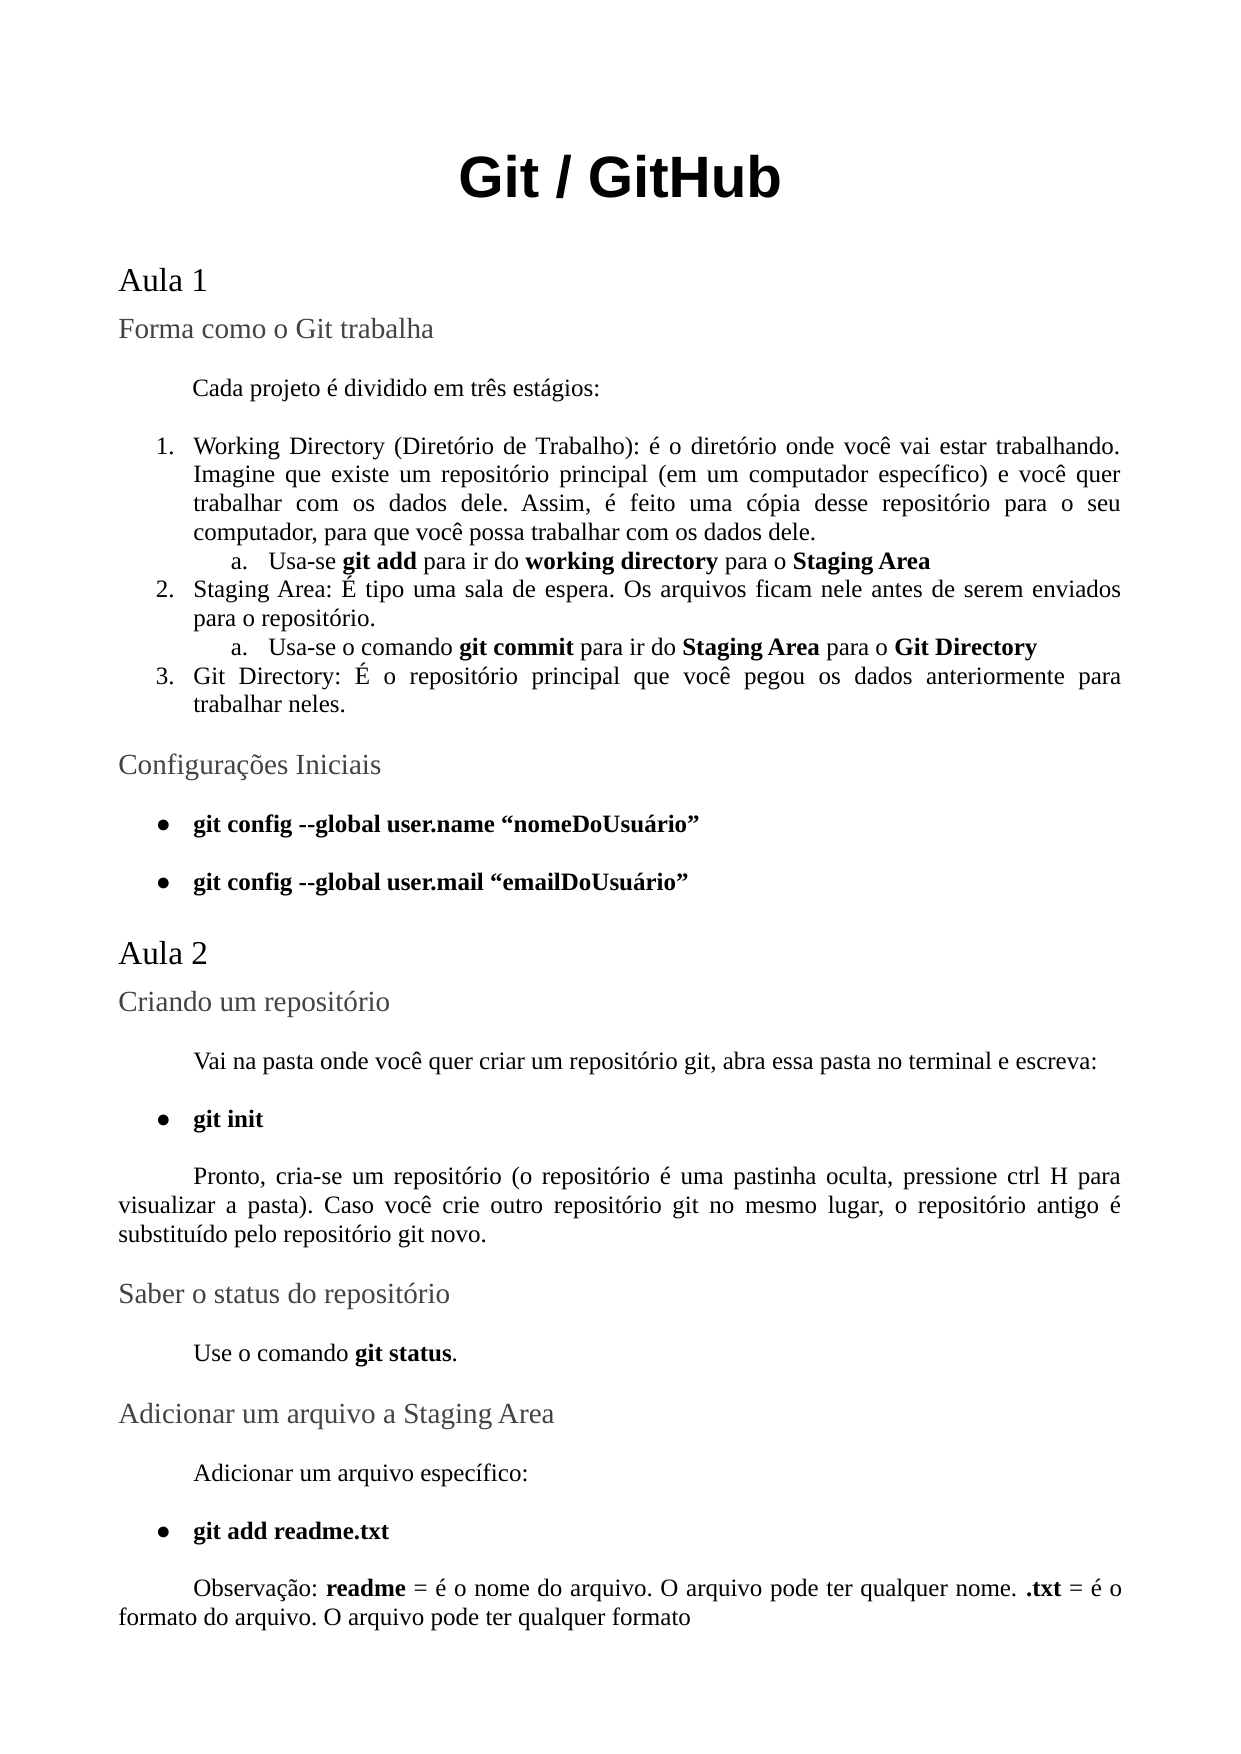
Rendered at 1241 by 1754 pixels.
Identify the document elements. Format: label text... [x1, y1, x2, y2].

list git config --global user.name “nomeDoUsuário” [156, 809, 1122, 838]
subtitle Criando um repositório [118, 984, 1122, 1017]
text Adicionar um arquivo específico: [118, 1458, 1122, 1487]
text Observação: readme = é o nome do arquivo. O arquivo pode ter qualquer nome. .txt = é o formato do arquivo. O arquivo pode ter qualquer formato [118, 1573, 1122, 1631]
subtitle Aula 2 [118, 933, 1122, 971]
list Usa-se o comando git commit para ir do Staging Area para o Git Directory [231, 632, 1122, 661]
list Working Directory (Diretório de Trabalho): é o diretório onde você vai estar trabalhando. Imagine que existe um repositório principal (em um computador específico) e você quer trabalhar com os dados dele. Assim, é feito uma cópia desse repositório para o seu computador, para que você possa trabalhar com os dados dele. [156, 431, 1122, 546]
title Git / GitHub [118, 143, 1122, 210]
subtitle Configurações Iniciais [118, 747, 1122, 781]
subtitle Aula 1 [118, 260, 1122, 298]
list Usa-se git add para ir do working directory para o Staging Area [231, 546, 1122, 574]
text Pronto, cria-se um repositório (o repositório é uma pastinha oculta, pressione ctrl H para visualizar a pasta). Caso você crie outro repositório git no mesmo lugar, o repositório antigo é substituído pelo repositório git novo. [118, 1161, 1122, 1247]
list git init [156, 1104, 1122, 1132]
list Git Directory: É o repositório principal que você pegou os dados anteriormente para trabalhar neles. [156, 661, 1122, 718]
list git config --global user.mail “emailDoUsuário” [156, 867, 1122, 896]
text Vai na pasta onde você quer criar um repositório git, abra essa pasta no terminal e escreva: [118, 1046, 1122, 1075]
list Staging Area: É tipo uma sala de espera. Os arquivos ficam nele antes de serem enviados para o repositório. [156, 574, 1122, 632]
list git add readme.txt [156, 1516, 1122, 1544]
text Cada projeto é dividido em três estágios: [118, 373, 1122, 402]
subtitle Forma como o Git trabalha [118, 311, 1122, 344]
subtitle Saber o status do repositório [118, 1276, 1122, 1310]
text Use o comando git status. [118, 1338, 1122, 1367]
subtitle Adicionar um arquivo a Staging Area [118, 1396, 1122, 1429]
